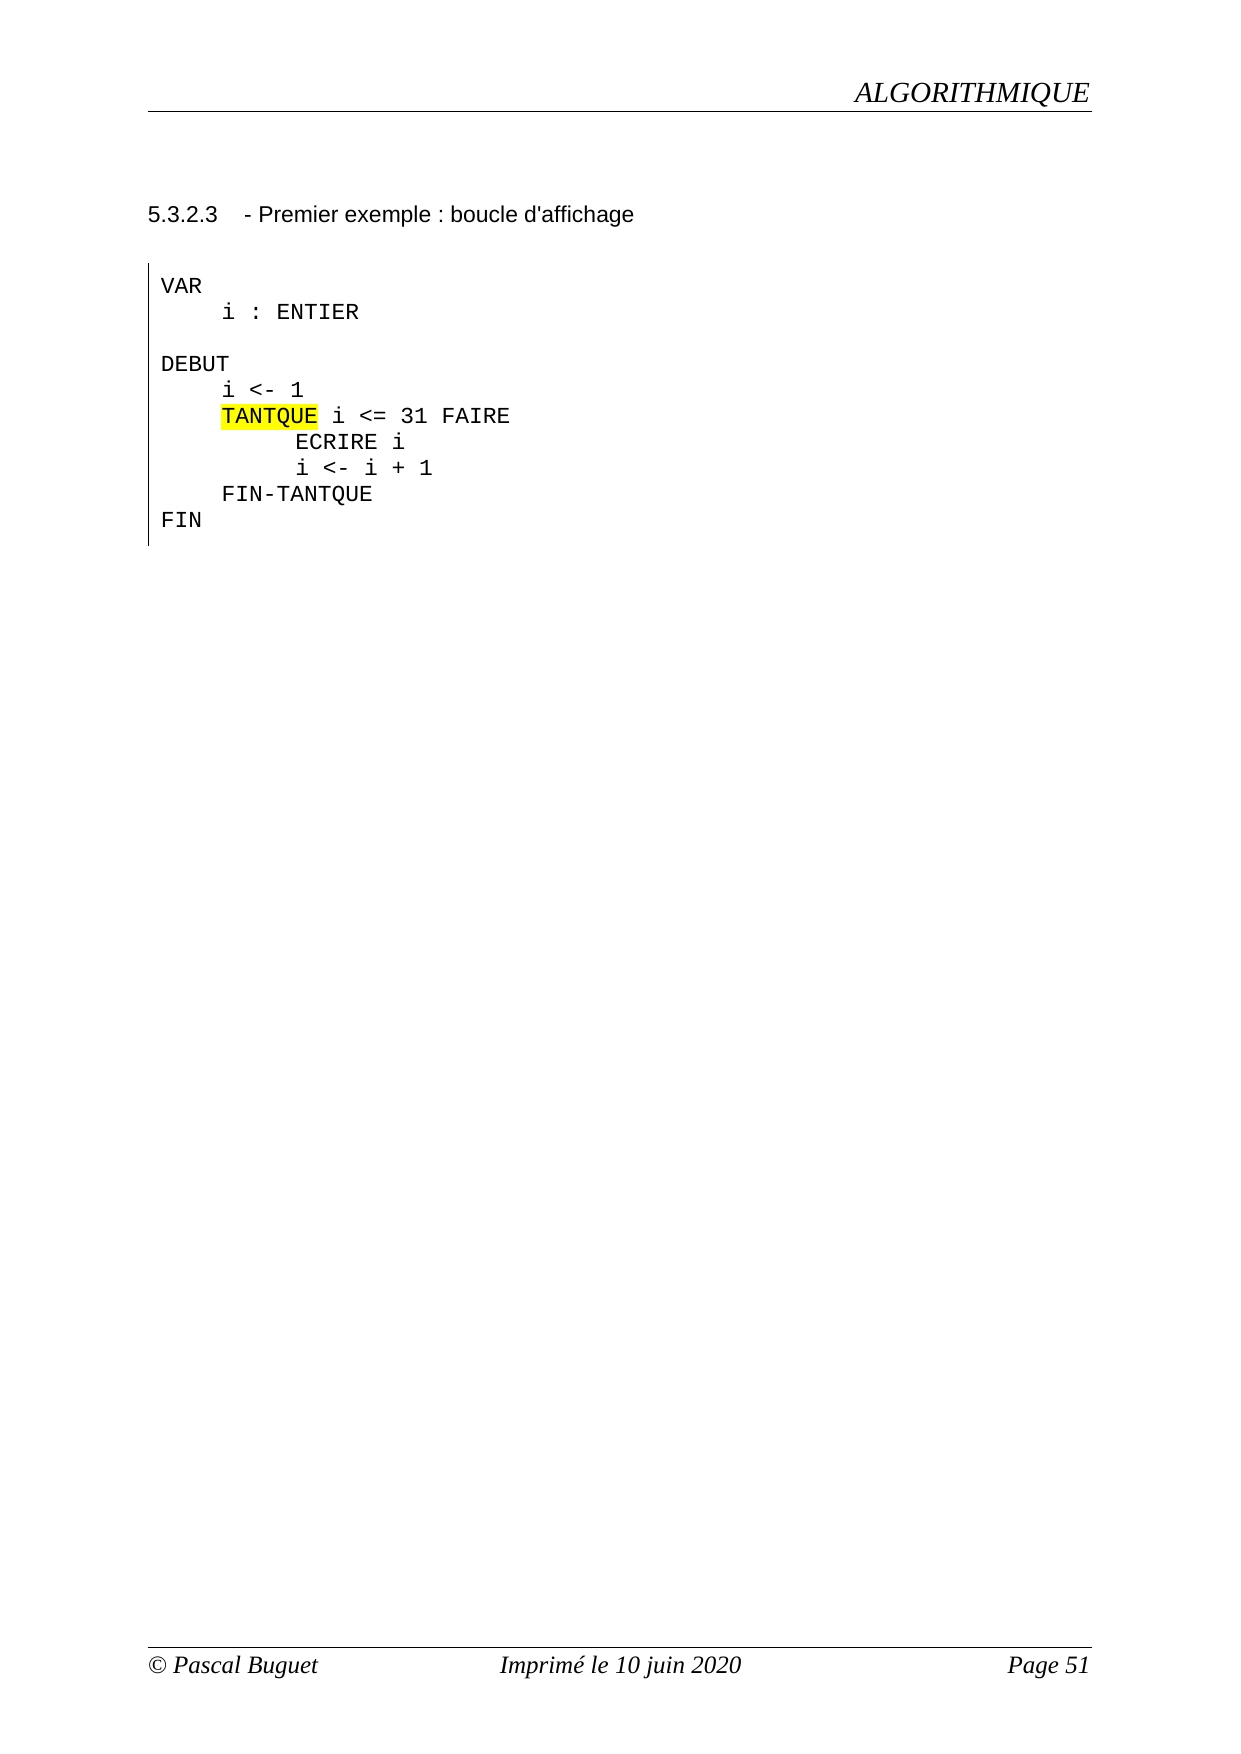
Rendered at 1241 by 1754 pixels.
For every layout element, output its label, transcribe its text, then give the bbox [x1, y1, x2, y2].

text ECRIRE i [149, 430, 1092, 456]
text i : ENTIER [149, 301, 1092, 326]
text DEBUT [149, 352, 1092, 378]
subtitle - Premier exemple : boucle d'affichage [148, 201, 1092, 228]
text VAR [149, 263, 1092, 301]
text TANTQUE i <= 31 FAIRE [149, 404, 1092, 430]
text FIN [149, 508, 1092, 546]
text FIN-TANTQUE [149, 482, 1092, 508]
text i <- i + 1 [149, 456, 1092, 482]
text i <- 1 [149, 378, 1092, 404]
